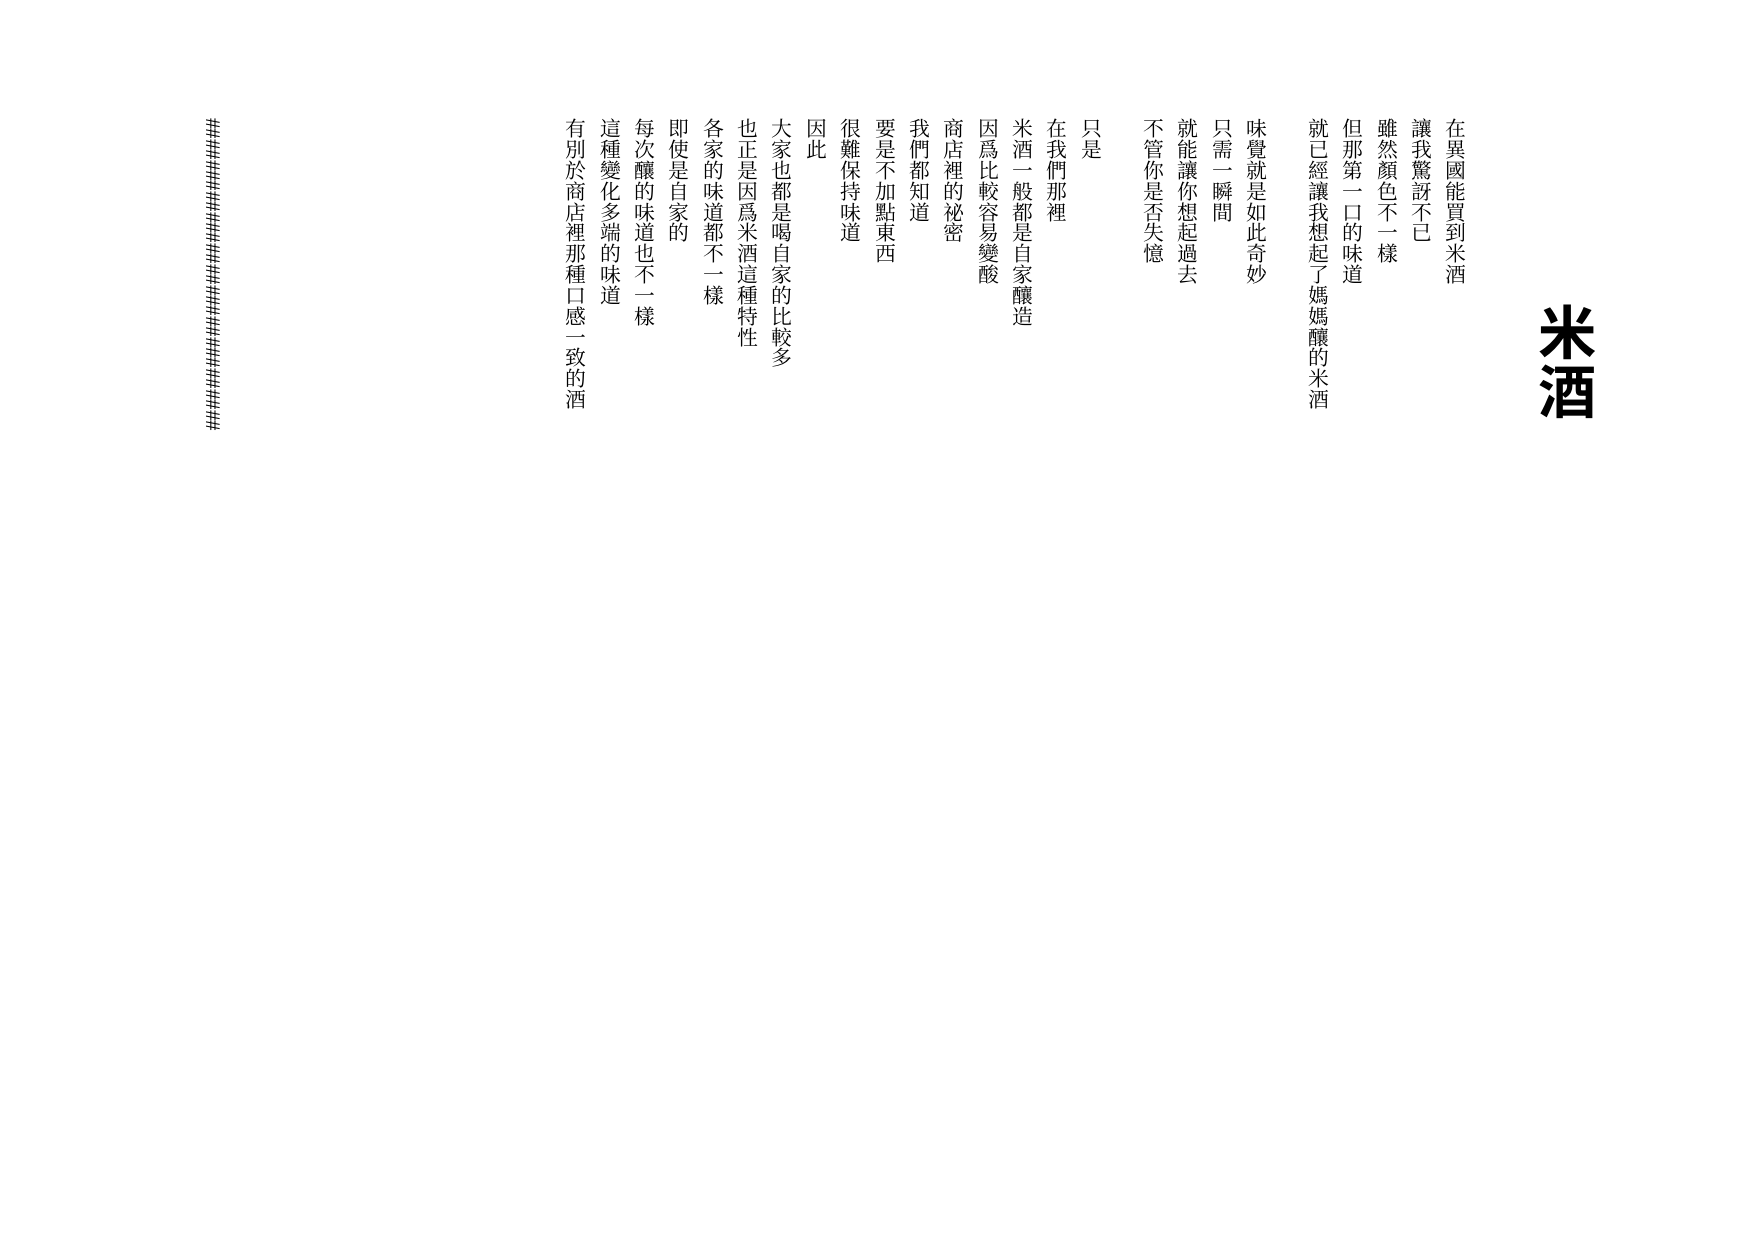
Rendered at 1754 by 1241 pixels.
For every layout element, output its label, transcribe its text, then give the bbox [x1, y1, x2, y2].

text 這種變化多端的味道 [596, 118, 625, 605]
text 因此 [802, 118, 832, 605]
text 味覺就是如此奇妙 [1242, 118, 1272, 605]
text 我們都知道 [905, 118, 935, 605]
text 有別於商店裡那種口感一致的酒 [561, 118, 591, 605]
title 米酒 [1526, 118, 1610, 605]
text 就已經讓我想起了媽媽釀的米酒 [1304, 118, 1334, 605]
text 商店裡的祕密 [939, 118, 969, 605]
text ############################## [201, 118, 225, 605]
text 每次釀的味道也不一樣 [630, 118, 660, 605]
text 不管你是否失憶 [1139, 118, 1169, 605]
text 在我們那裡 [1042, 118, 1072, 605]
text 很難保持味道 [836, 118, 866, 605]
text 米酒一般都是自家釀造 [1008, 118, 1038, 605]
text 雖然顏色不一樣 [1373, 118, 1402, 605]
text 即使是自家的 [664, 118, 694, 605]
text 要是不加點東西 [871, 118, 900, 605]
text 但那第一口的味道 [1338, 118, 1368, 605]
text 在異國能買到米酒 [1441, 118, 1471, 605]
text 讓我驚訝不已 [1407, 118, 1437, 605]
text 就能讓你想起過去 [1173, 118, 1203, 605]
text 大家也都是喝自家的比較多 [767, 118, 797, 605]
text 也正是因爲米酒這種特性 [733, 118, 763, 605]
text 各家的味道都不一樣 [699, 118, 728, 605]
text 只需一瞬間 [1207, 118, 1237, 605]
text 只是 [1077, 118, 1107, 605]
text 因爲比較容易變酸 [974, 118, 1003, 605]
